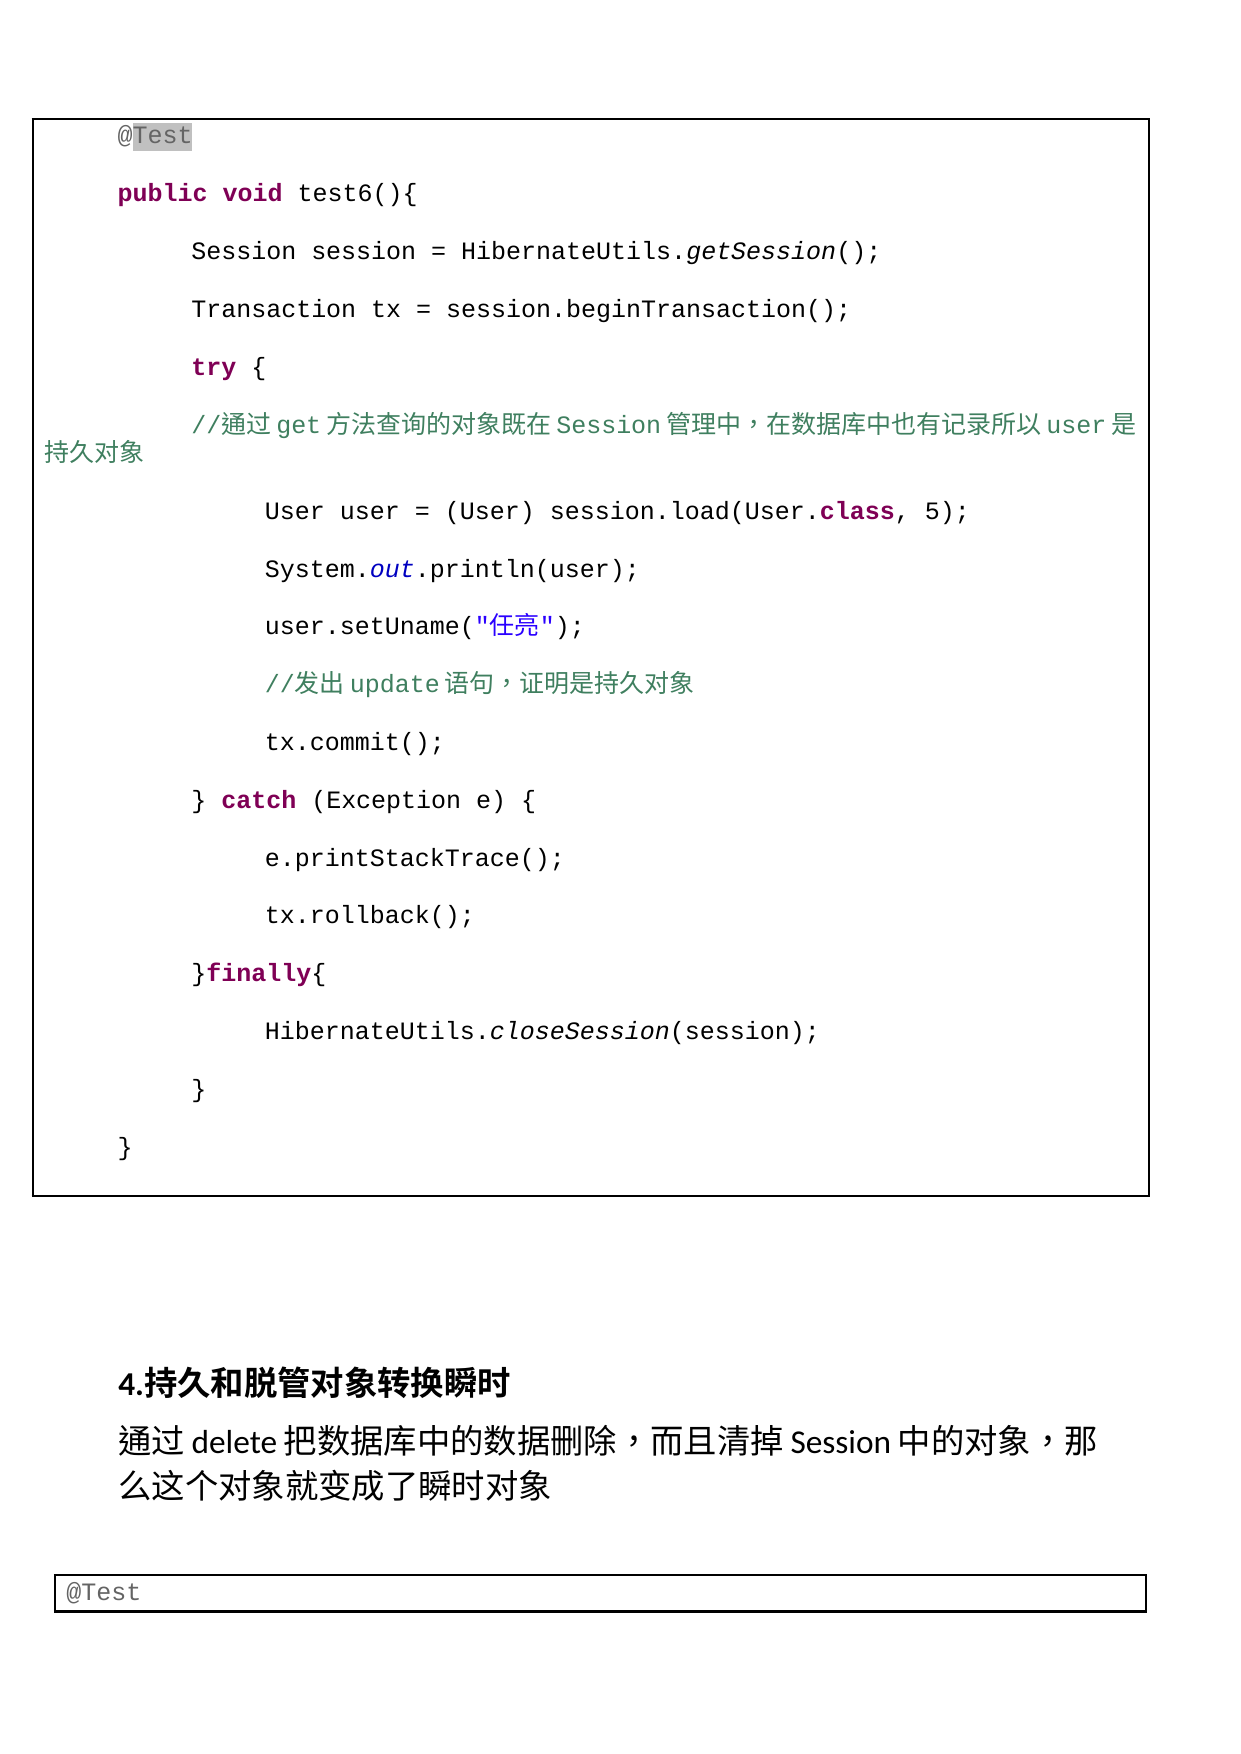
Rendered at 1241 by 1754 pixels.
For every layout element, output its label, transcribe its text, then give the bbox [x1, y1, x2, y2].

text 4.持久和脱管对象转换瞬时 [118, 1357, 1122, 1405]
table_header @Test [56, 1576, 1145, 1610]
text 通过delete把数据库中的数据删除，而且清掉Session中的对象，那么这个对象就变成了瞬时对象 [118, 1417, 1122, 1508]
table_header @Test public void test6(){ Session session = HibernateUtils.getSession(); Transaction tx = session.beginTransaction(); try { //通过get方法查询的对象既在Session管理中，在数据库中也有记录所以user是持久对象 User user = (User) session.load(User.class, 5); System.out.println(user); user.setUname("任亮"); //发出update语句，证明是持久对象 tx.commit(); } catch (Exception e) { e.printStackTrace(); tx.rollback(); }finally{ HibernateUtils.closeSession(session); } } [34, 120, 1148, 1195]
